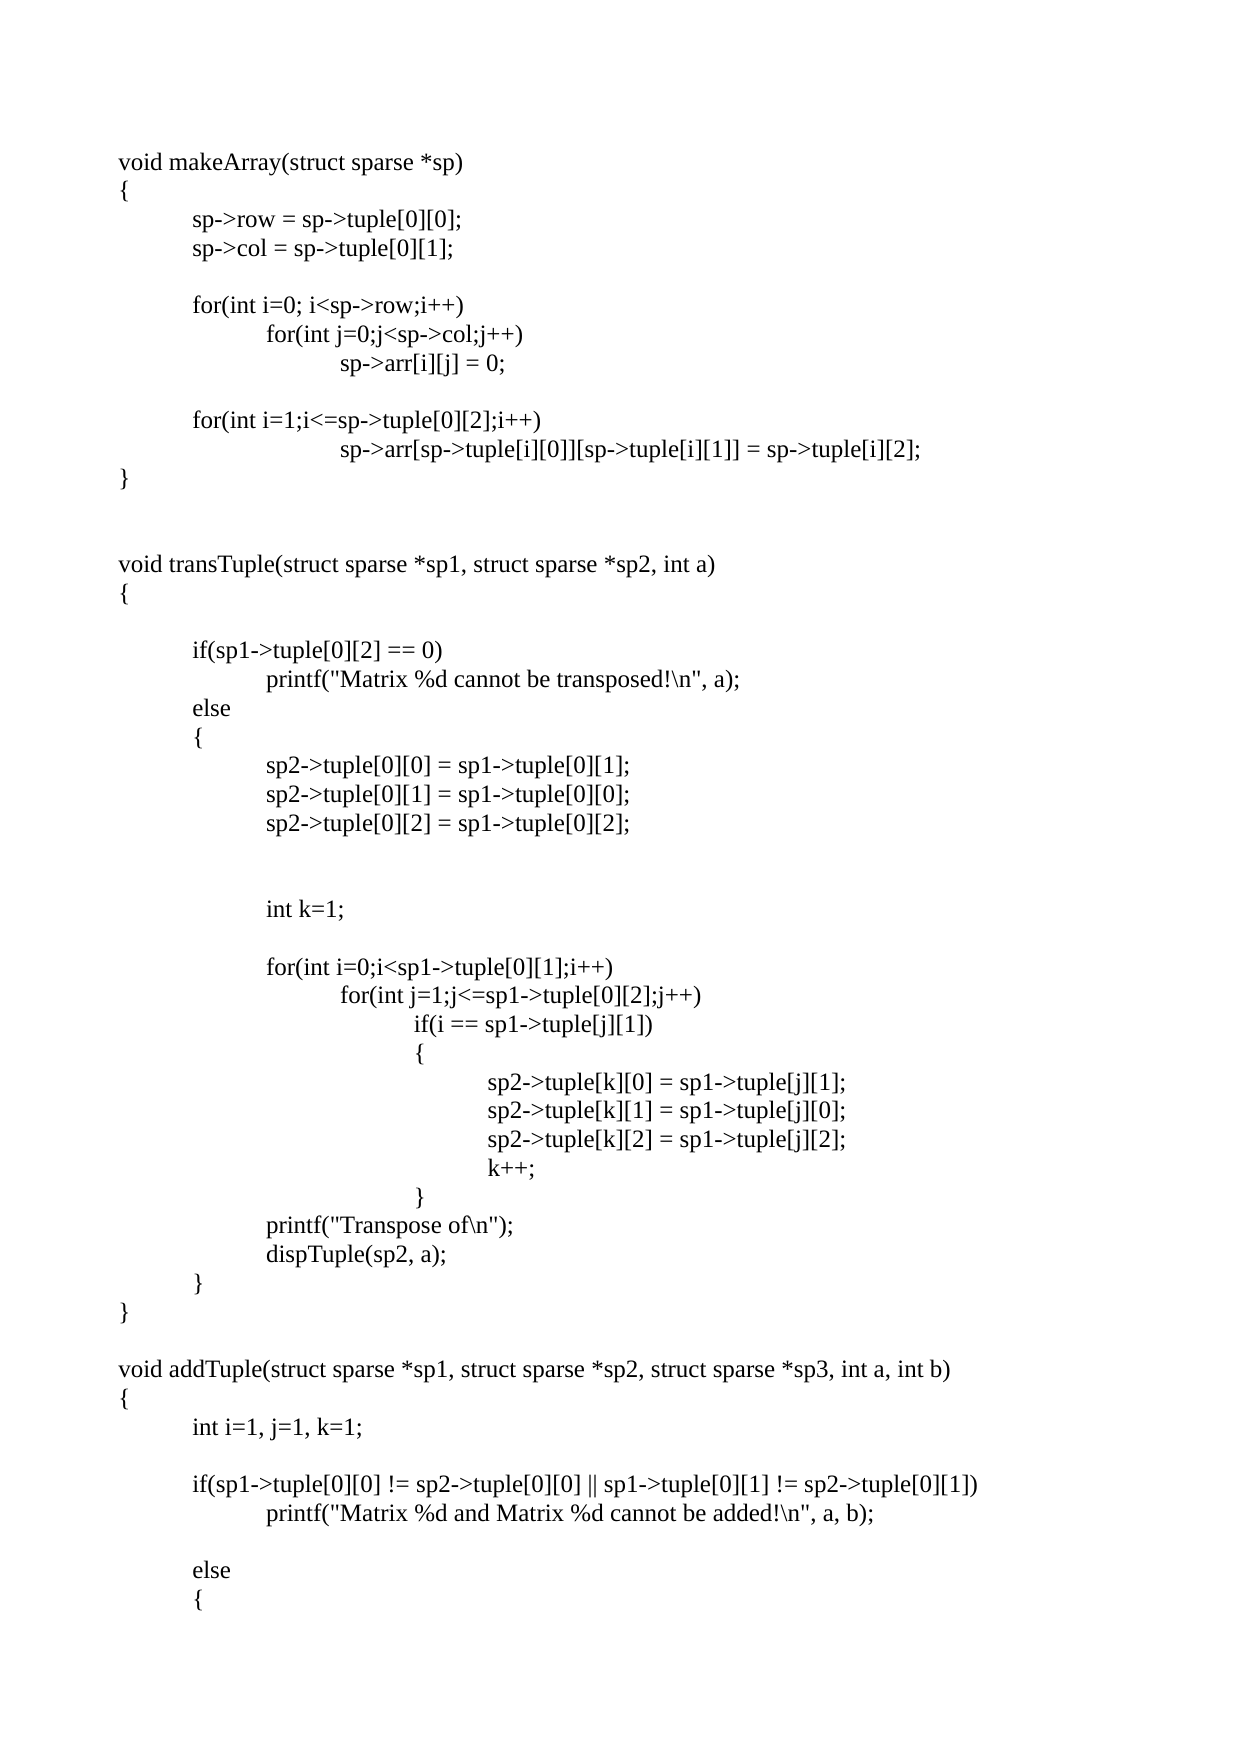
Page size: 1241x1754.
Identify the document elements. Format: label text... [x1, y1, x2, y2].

text for(int j=1;j<=sp1->tuple[0][2];j++) [118, 981, 1122, 1009]
text if(sp1->tuple[0][0] != sp2->tuple[0][0] || sp1->tuple[0][1] != sp2->tuple[0][1]) [118, 1469, 1122, 1498]
text sp->arr[sp->tuple[i][0]][sp->tuple[i][1]] = sp->tuple[i][2]; [118, 434, 1122, 463]
text sp2->tuple[0][0] = sp1->tuple[0][1]; [118, 751, 1122, 779]
text sp2->tuple[k][0] = sp1->tuple[j][1]; [118, 1067, 1122, 1096]
text } [118, 1297, 1122, 1326]
text printf("Matrix %d cannot be transposed!\n", a); [118, 664, 1122, 693]
text { [118, 722, 1122, 751]
text int i=1, j=1, k=1; [118, 1412, 1122, 1441]
text if(i == sp1->tuple[j][1]) [118, 1009, 1122, 1038]
text void addTuple(struct sparse *sp1, struct sparse *sp2, struct sparse *sp3, int a, int b) [118, 1354, 1122, 1383]
text sp2->tuple[k][2] = sp1->tuple[j][2]; [118, 1124, 1122, 1153]
text if(sp1->tuple[0][2] == 0) [118, 636, 1122, 664]
text { [118, 1038, 1122, 1067]
text { [118, 1383, 1122, 1412]
text for(int i=0; i<sp->row;i++) [118, 291, 1122, 319]
text sp->col = sp->tuple[0][1]; [118, 233, 1122, 262]
text sp->row = sp->tuple[0][0]; [118, 204, 1122, 233]
text sp2->tuple[k][1] = sp1->tuple[j][0]; [118, 1096, 1122, 1124]
text { [118, 578, 1122, 607]
text k++; [118, 1153, 1122, 1182]
text { [118, 176, 1122, 204]
text dispTuple(sp2, a); [118, 1239, 1122, 1268]
text void makeArray(struct sparse *sp) [118, 147, 1122, 176]
text sp->arr[i][j] = 0; [118, 348, 1122, 377]
text } [118, 463, 1122, 492]
text } [118, 1182, 1122, 1211]
text } [118, 1268, 1122, 1297]
text { [118, 1584, 1122, 1613]
text else [118, 1556, 1122, 1584]
text sp2->tuple[0][1] = sp1->tuple[0][0]; [118, 779, 1122, 808]
text int k=1; [118, 894, 1122, 923]
text else [118, 693, 1122, 722]
text for(int j=0;j<sp->col;j++) [118, 319, 1122, 348]
text printf("Transpose of\n"); [118, 1211, 1122, 1239]
text void transTuple(struct sparse *sp1, struct sparse *sp2, int a) [118, 549, 1122, 578]
text for(int i=0;i<sp1->tuple[0][1];i++) [118, 952, 1122, 981]
text sp2->tuple[0][2] = sp1->tuple[0][2]; [118, 808, 1122, 837]
text printf("Matrix %d and Matrix %d cannot be added!\n", a, b); [118, 1498, 1122, 1527]
text for(int i=1;i<=sp->tuple[0][2];i++) [118, 406, 1122, 434]
